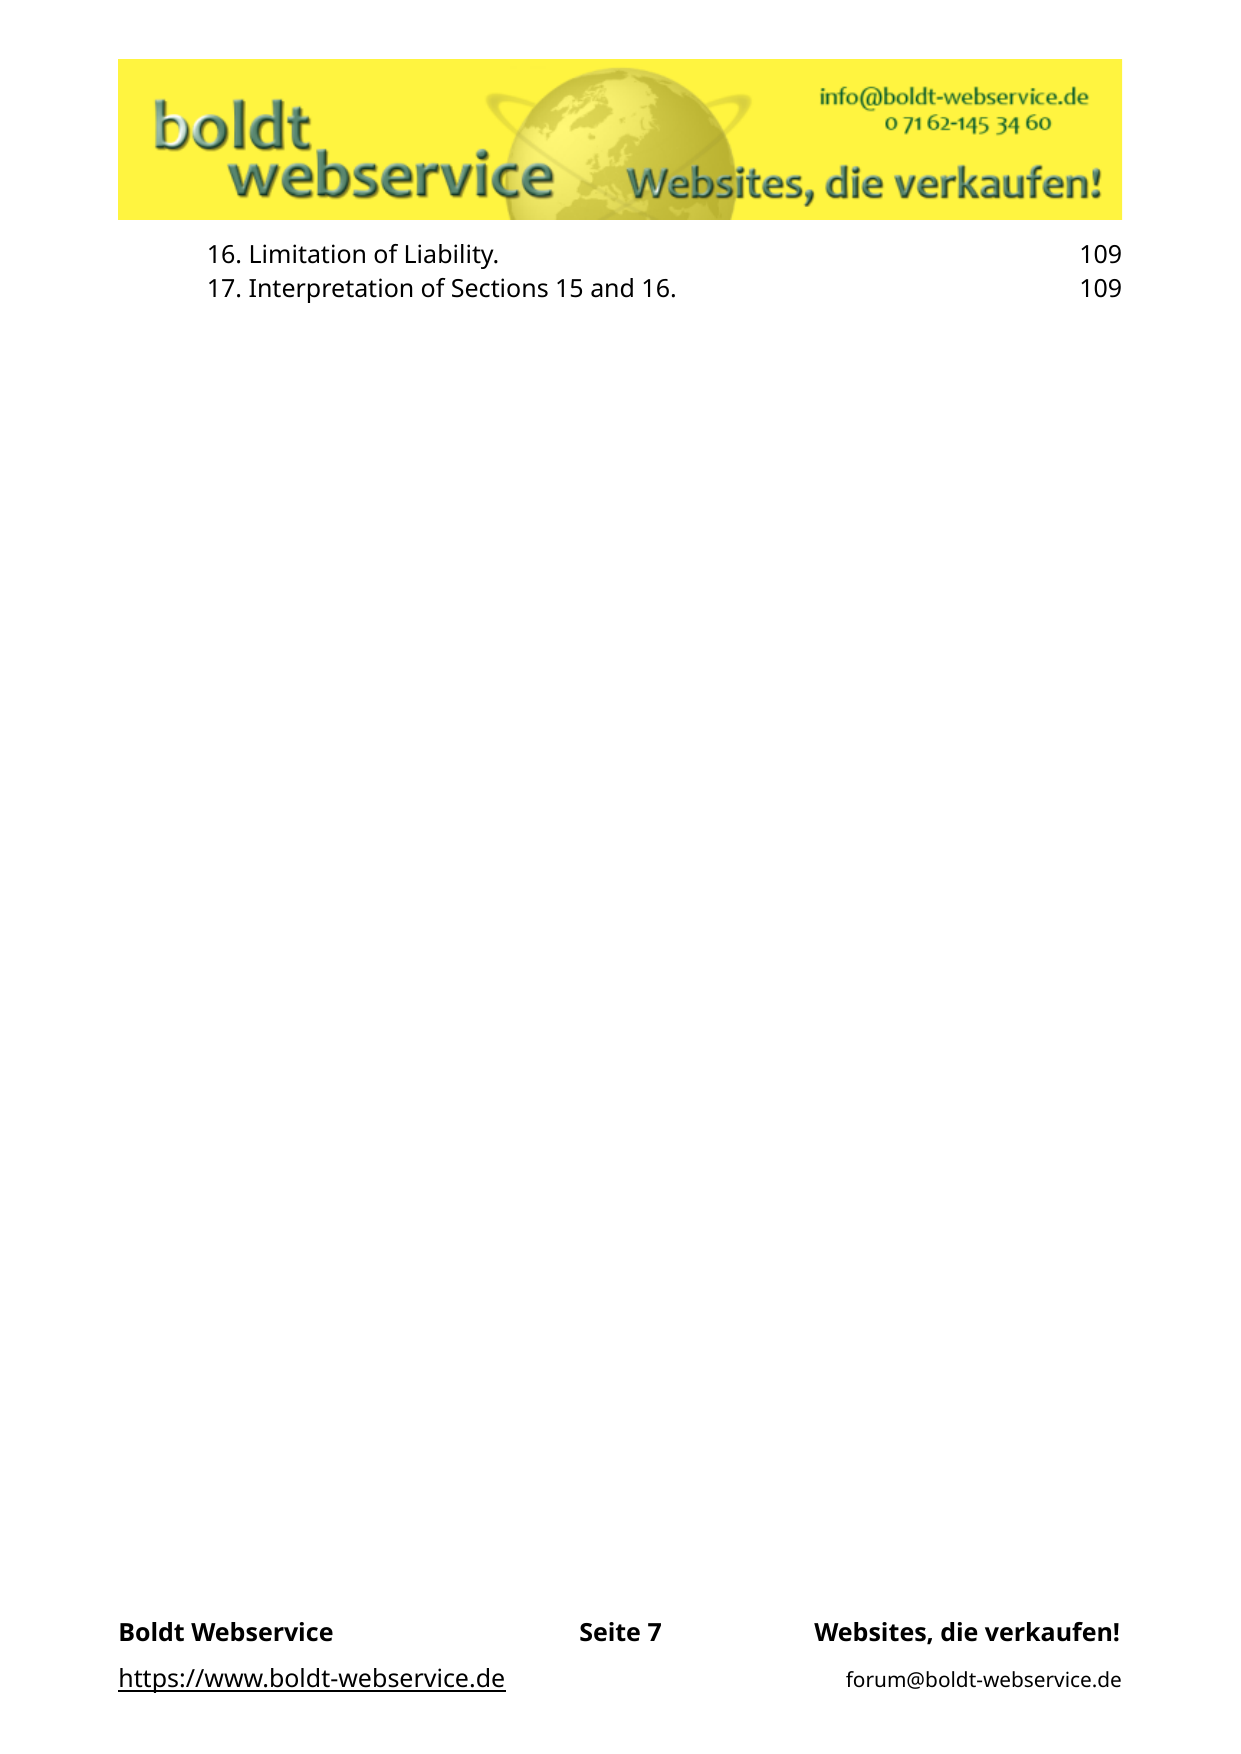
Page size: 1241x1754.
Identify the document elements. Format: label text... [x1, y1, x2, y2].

picture [118, 59, 1123, 220]
text 17. Interpretation of Sections 15 and 16. 109 [207, 270, 1122, 304]
text 16. Limitation of Liability. 109 [207, 236, 1122, 270]
